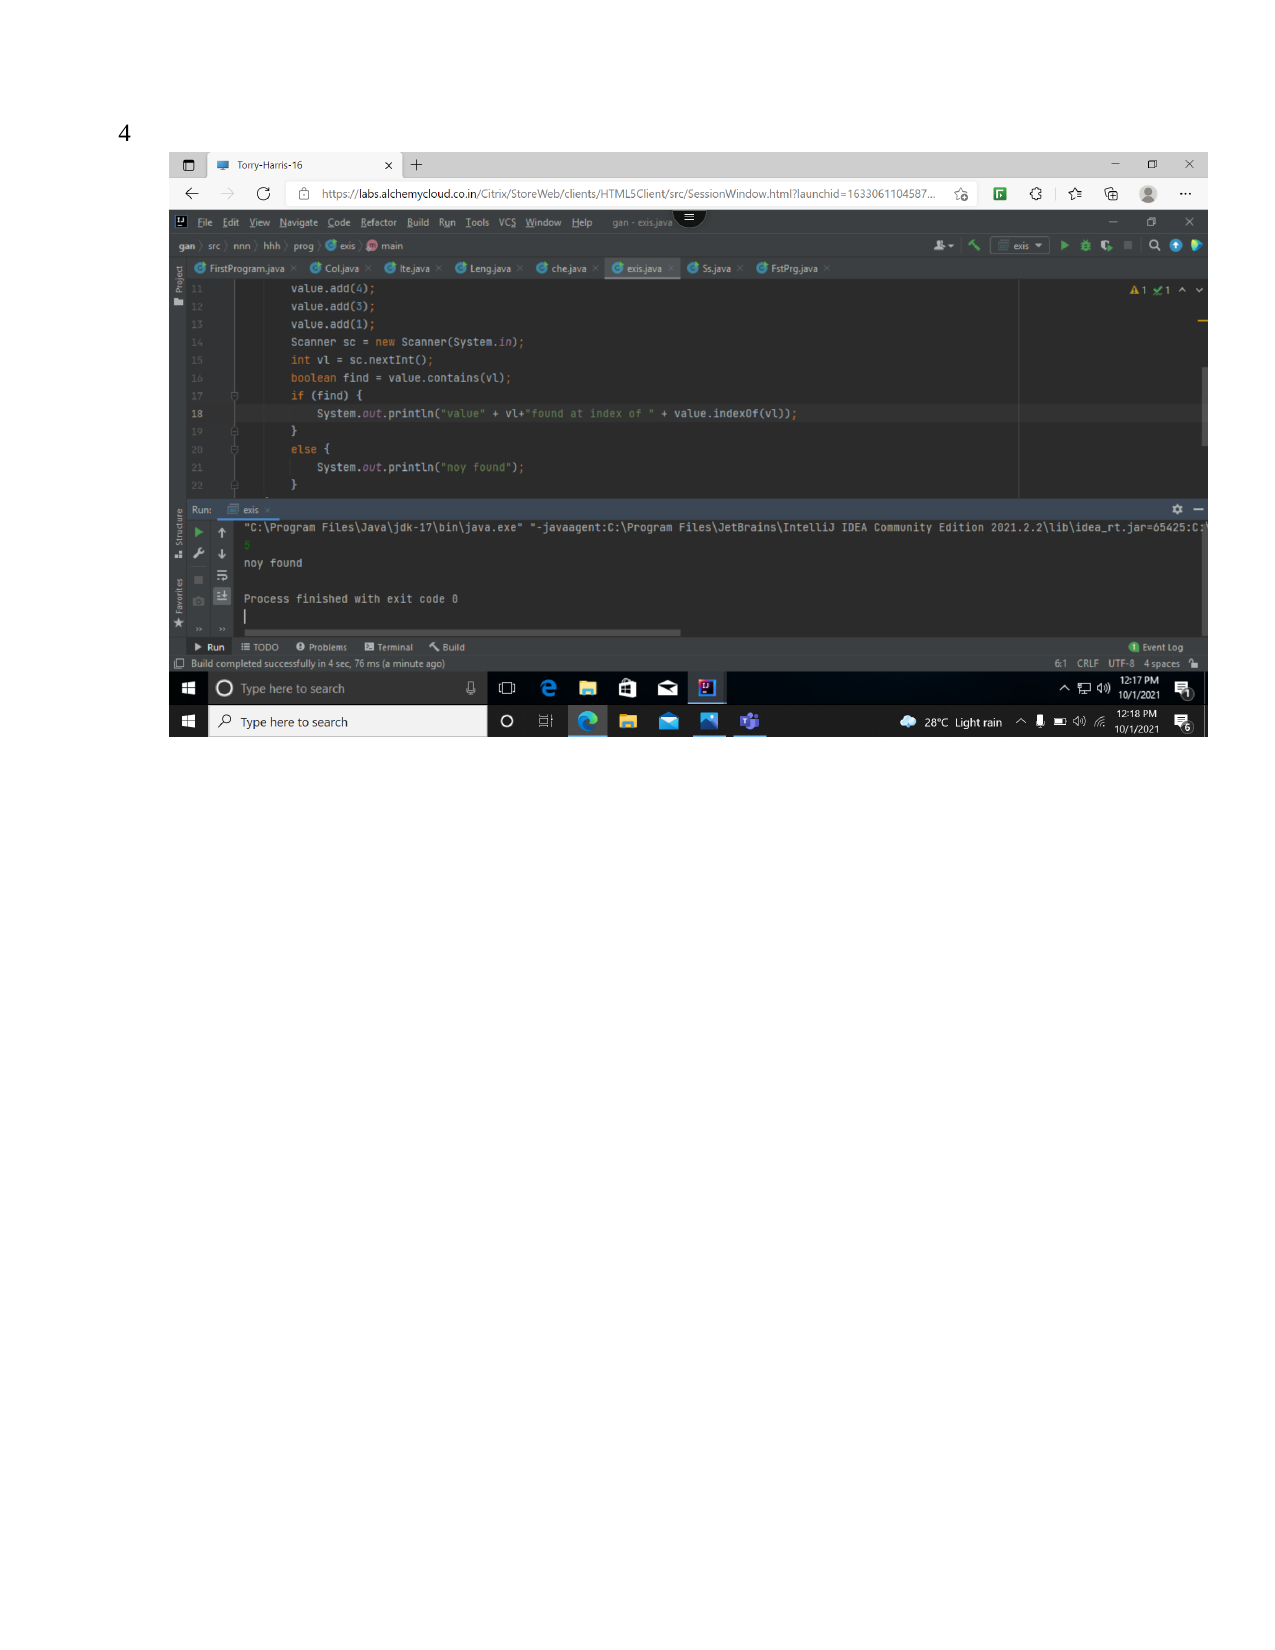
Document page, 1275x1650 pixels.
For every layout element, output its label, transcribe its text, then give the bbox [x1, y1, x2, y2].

picture [169, 152, 1208, 737]
text 4 [118, 118, 1157, 147]
